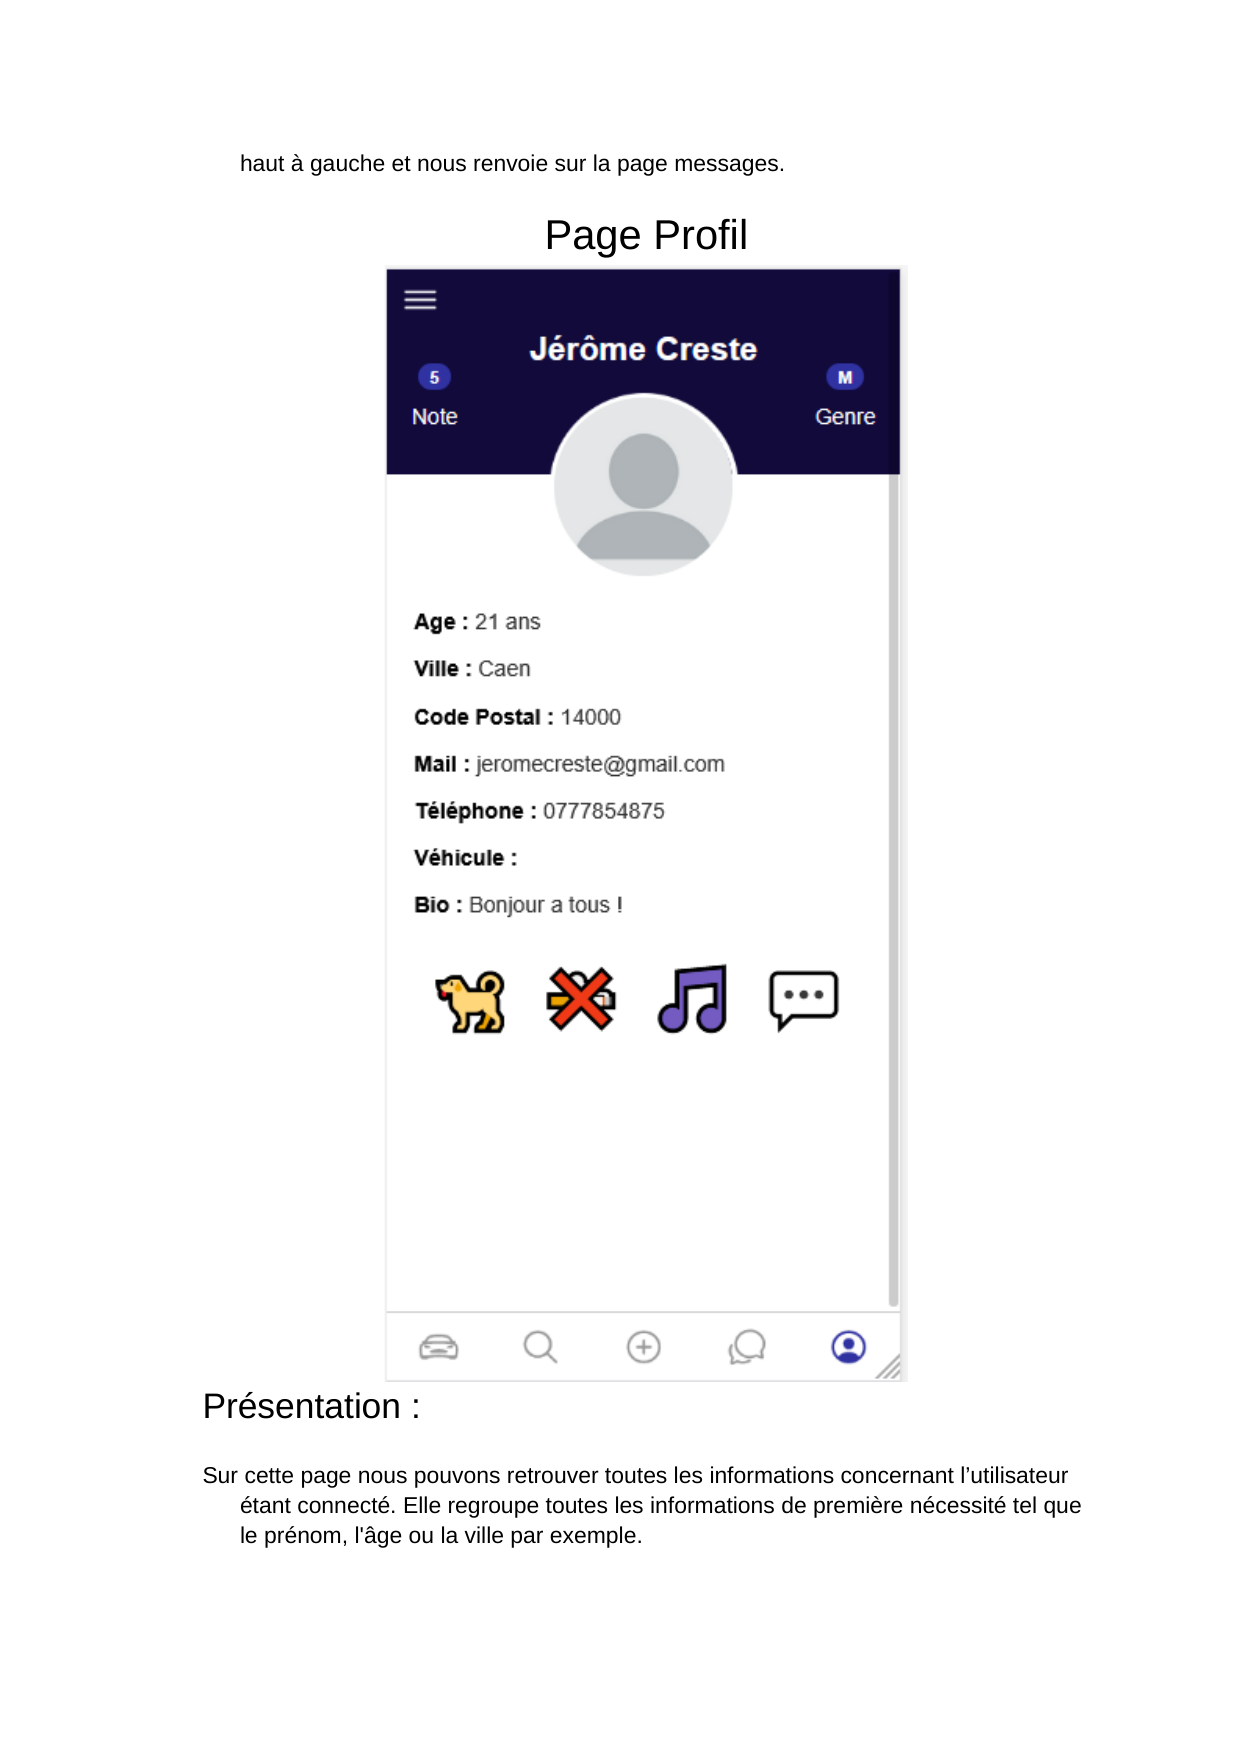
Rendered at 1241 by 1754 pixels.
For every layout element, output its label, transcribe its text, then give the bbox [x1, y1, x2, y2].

text haut à gauche et nous renvoie sur la page messages. [202, 150, 1090, 176]
text Sur cette page nous pouvons retrouver toutes les informations concernant l’utilisateur étant connecté. Elle regroupe toutes les informations de première nécessité tel que le prénom, l'âge ou la ville par exemple. [202, 1462, 1090, 1549]
text Présentation : [202, 1385, 1090, 1426]
text Page Profil [202, 210, 1090, 258]
picture [384, 265, 908, 1382]
